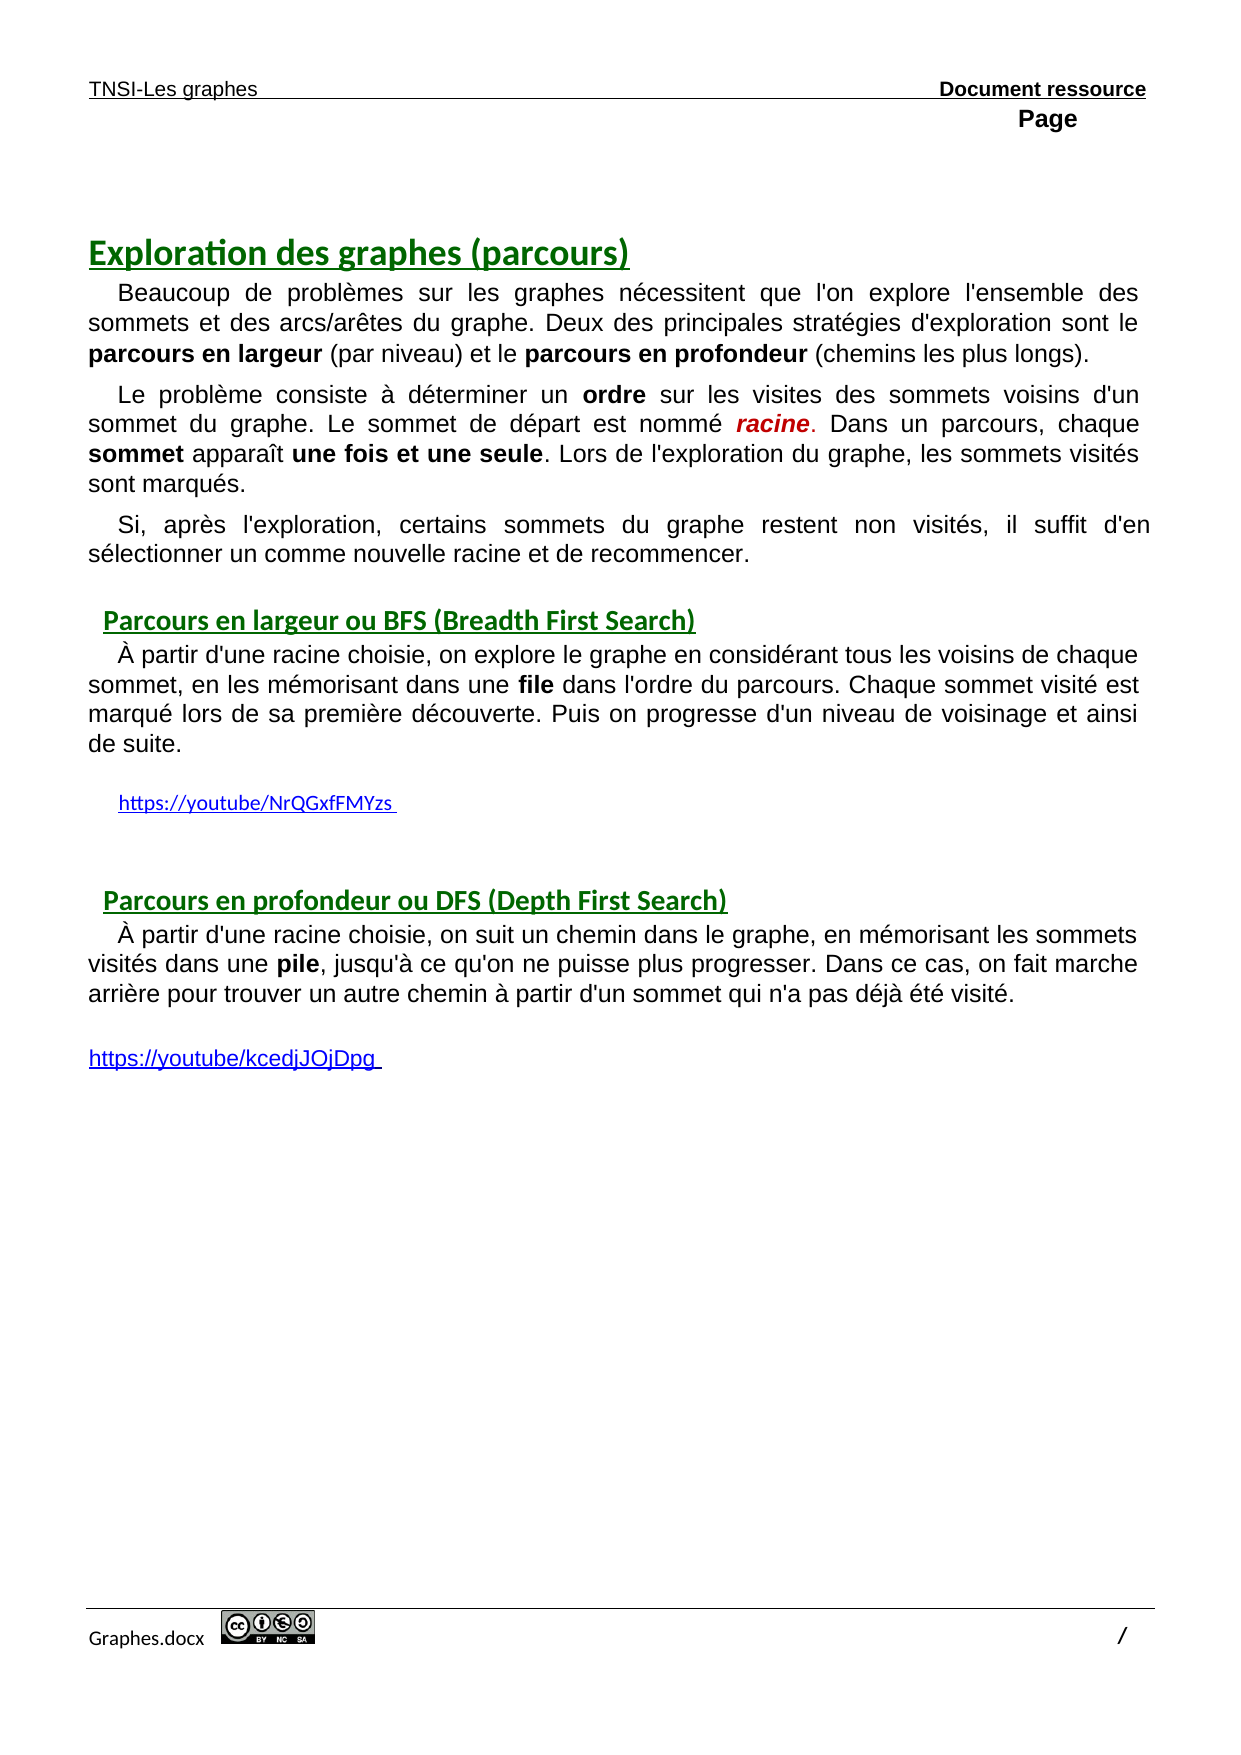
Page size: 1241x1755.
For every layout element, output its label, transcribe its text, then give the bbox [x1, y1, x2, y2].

text À partir d'une racine choisie, on suit un chemin dans le graphe, en mémorisant les sommets visités dans une pile, jusqu'à ce qu'on ne puisse plus progresser. Dans ce cas, on fait marche arrière pour trouver un autre chemin à partir d'un sommet qui n'a pas déjà été visité. [88, 920, 1139, 1008]
text À partir d'une racine choisie, on explore le graphe en considérant tous les voisins de chaque sommet, en les mémorisant dans une file dans l'ordre du parcours. Chaque sommet visité est marqué lors de sa première découverte. Puis on progresse d'un niveau de voisinage et ainsi de suite. [88, 640, 1140, 757]
subtitle Parcours en largeur ou BFS (Breadth First Search) [103, 602, 1152, 638]
text Page [89, 104, 1084, 133]
text Si, après l'exploration, certains sommets du graphe restent non visités, il suffit d'en sélectionner un comme nouvelle racine et de recommencer. [88, 509, 1152, 568]
text https://youtube/kcedjJOjDpg [89, 1044, 1152, 1071]
text https://youtube/NrQGxfFMYzs [118, 789, 1152, 816]
text Le problème consiste à déterminer un ordre sur les visites des sommets voisins d'un sommet du graphe. Le sommet de départ est nommé racine. Dans un parcours, chaque sommet apparaît une fois et une seule. Lors de l'exploration du graphe, les sommets visités sont marqués. [88, 380, 1140, 497]
subtitle Exploration des graphes (parcours) [88, 229, 1152, 275]
text Beaucoup de problèmes sur les graphes nécessitent que l'on explore l'ensemble des sommets et des arcs/arêtes du graphe. Deux des principales stratégies d'exploration sont le parcours en largeur (par niveau) et le parcours en profondeur (chemins les plus longs). [88, 278, 1140, 367]
subtitle Parcours en profondeur ou DFS (Depth First Search) [103, 882, 1152, 917]
picture [221, 1610, 315, 1644]
